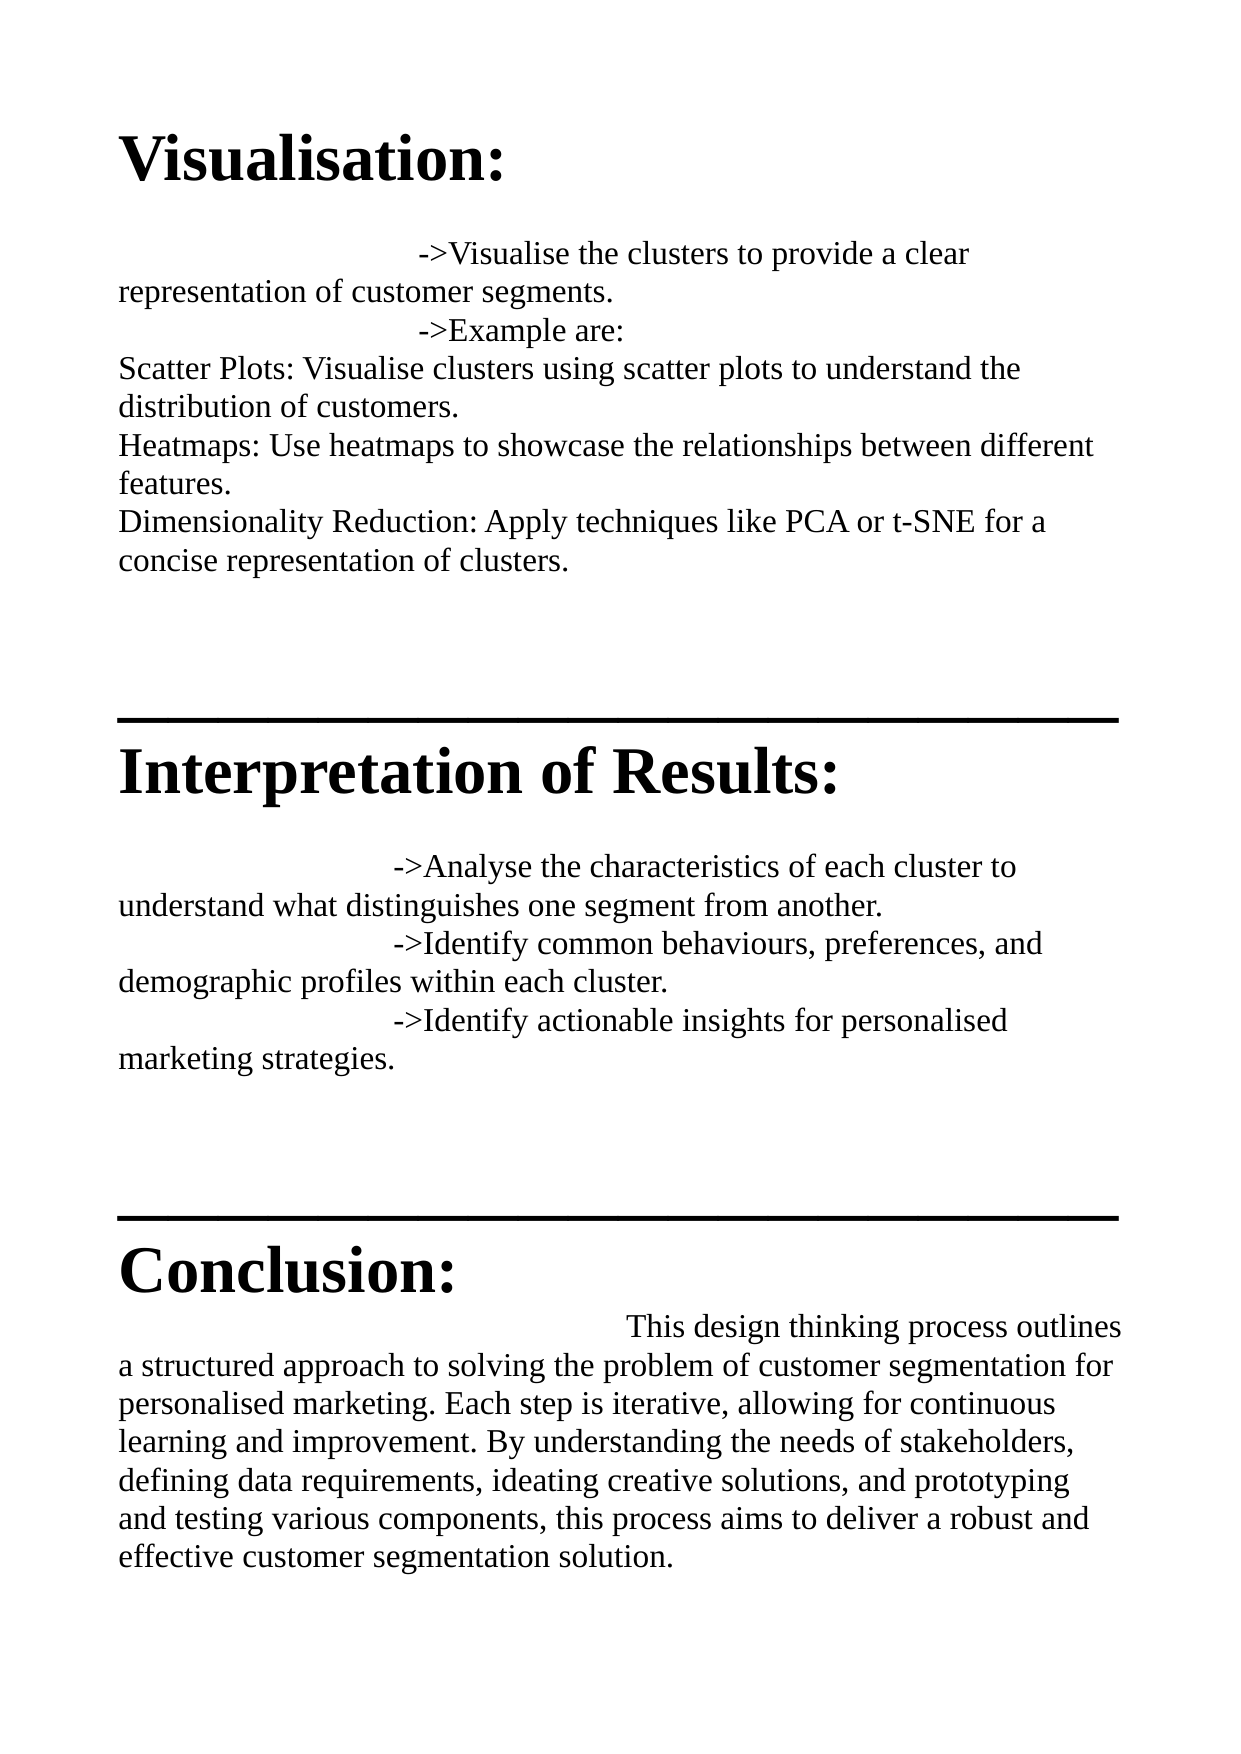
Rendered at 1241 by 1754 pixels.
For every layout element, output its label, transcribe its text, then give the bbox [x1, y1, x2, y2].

text ->Analyse the characteristics of each cluster to understand what distinguishes one segment from another. [118, 846, 1122, 923]
text ->Identify actionable insights for personalised marketing strategies. [118, 1000, 1122, 1076]
text Visualisation: [118, 118, 1122, 195]
text Conclusion: [118, 1230, 1122, 1306]
text ____________________ [118, 616, 1122, 731]
text ____________________ [118, 1115, 1122, 1230]
text Heatmaps: Use heatmaps to showcase the relationships between different features. [118, 425, 1122, 501]
text Dimensionality Reduction: Apply techniques like PCA or t-SNE for a concise representation of clusters. [118, 501, 1122, 578]
text This design thinking process outlines a structured approach to solving the problem of customer segmentation for personalised marketing. Each step is iterative, allowing for continuous learning and improvement. By understanding the needs of stakeholders, defining data requirements, ideating creative solutions, and prototyping and testing various components, this process aims to deliver a robust and effective customer segmentation solution. [118, 1306, 1122, 1575]
text ->Identify common behaviours, preferences, and demographic profiles within each cluster. [118, 923, 1122, 1000]
text ->Example are: [118, 310, 1122, 348]
text Scatter Plots: Visualise clusters using scatter plots to understand the distribution of customers. [118, 348, 1122, 425]
text Interpretation of Results: [118, 731, 1122, 808]
text ->Visualise the clusters to provide a clear representation of customer segments. [118, 233, 1122, 310]
